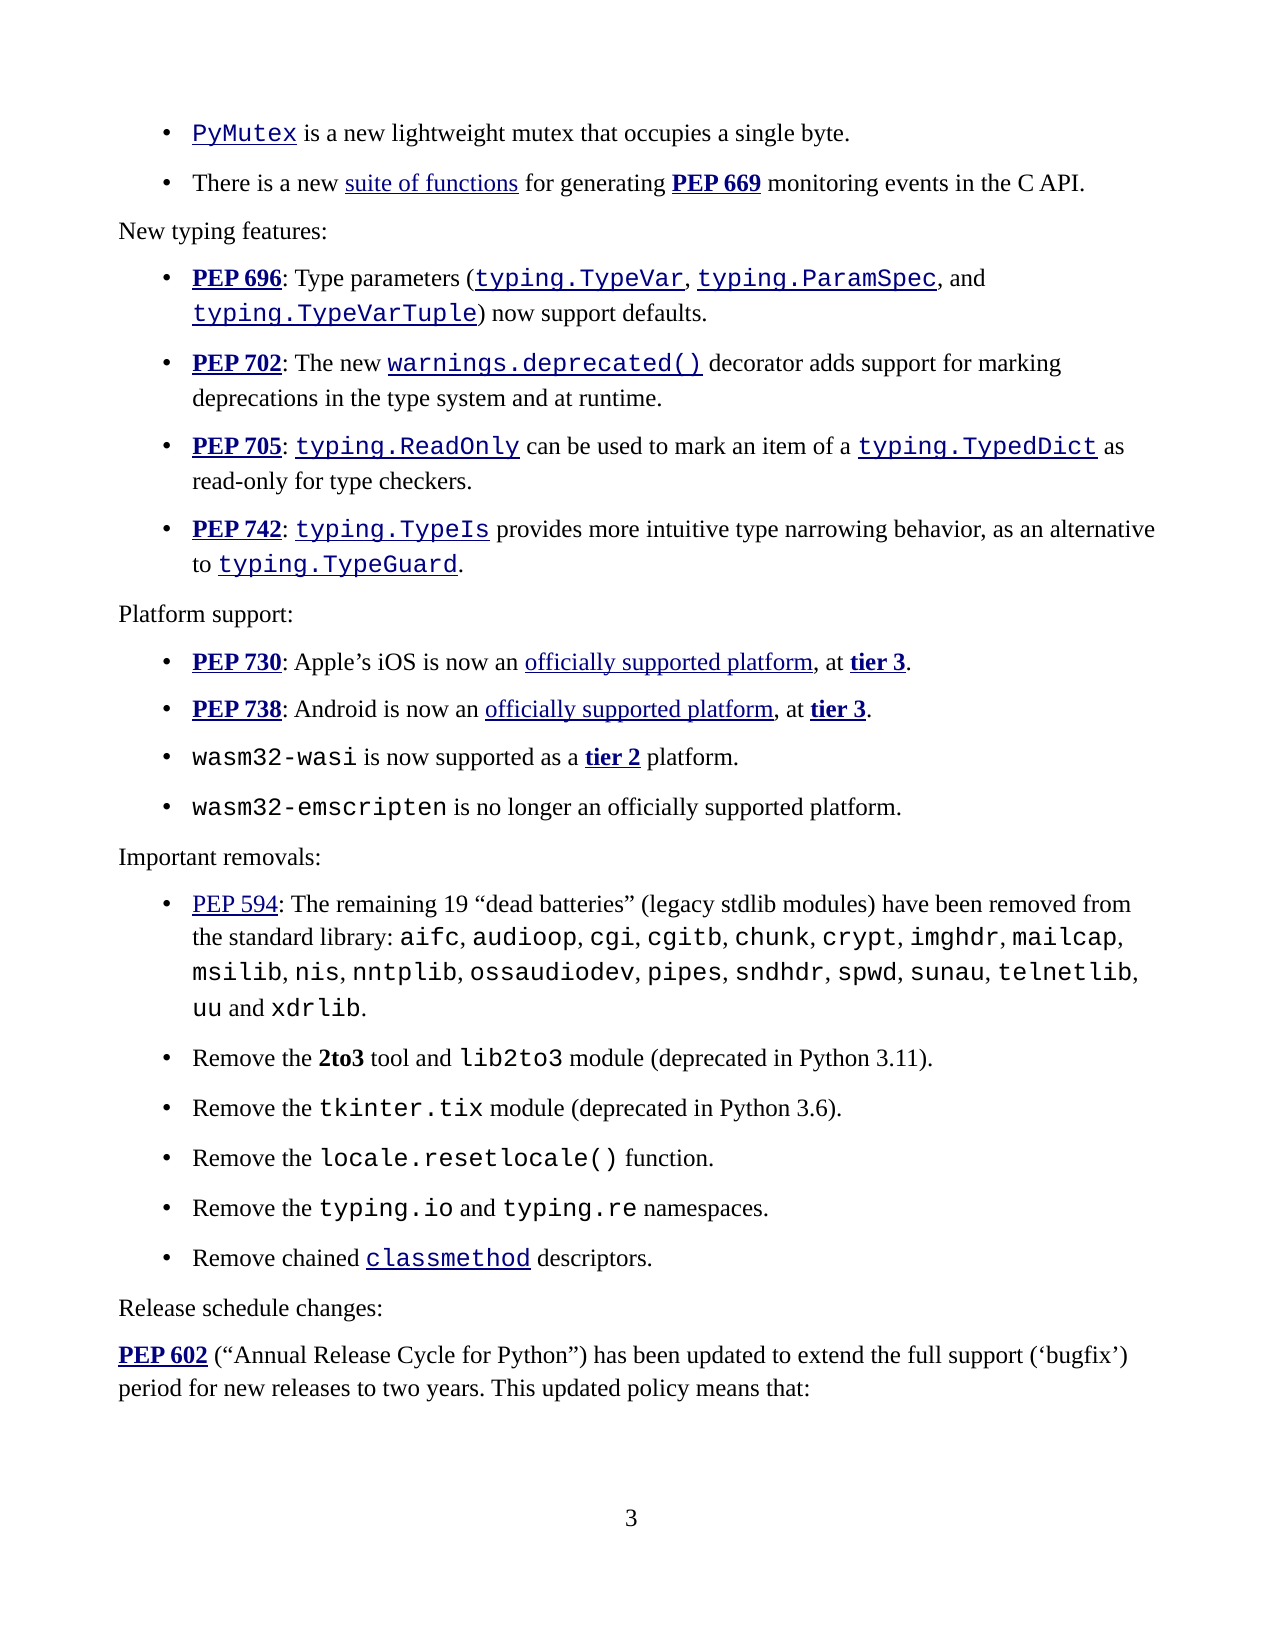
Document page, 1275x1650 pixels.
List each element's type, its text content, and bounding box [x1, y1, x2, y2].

list Remove chained classmethod descriptors. [162, 1243, 1157, 1273]
list PEP 742: typing.TypeIs provides more intuitive type narrowing behavior, as an alternative to typing.TypeGuard. [162, 514, 1157, 580]
text Important removals: [118, 842, 1157, 871]
text New typing features: [118, 216, 1157, 244]
text Platform support: [118, 599, 1157, 628]
list wasm32-emscripten is no longer an officially supported platform. [162, 792, 1157, 823]
text PEP 602 (“Annual Release Cycle for Python”) has been updated to extend the full support (‘bugfix’) period for new releases to two years. This updated policy means that: [118, 1340, 1157, 1402]
list There is a new suite of functions for generating PEP 669 monitoring events in the C API. [162, 168, 1157, 197]
list Remove the tkinter.tix module (deprecated in Python 3.6). [162, 1093, 1157, 1123]
list Remove the locale.resetlocale() function. [162, 1143, 1157, 1173]
list PEP 594: The remaining 19 “dead batteries” (legacy stdlib modules) have been removed from the standard library: aifc, audioop, cgi, cgitb, chunk, crypt, imghdr, mailcap, msilib, nis, nntplib, ossaudiodev, pipes, sndhdr, spwd, sunau, telnetlib, uu and xdrlib. [162, 889, 1157, 1023]
list Remove the typing.io and typing.re namespaces. [162, 1193, 1157, 1223]
list Remove the 2to3 tool and lib2to3 module (deprecated in Python 3.11). [162, 1043, 1157, 1073]
list PyMutex is a new lightweight mutex that occupies a single byte. [162, 118, 1157, 149]
list PEP 730: Apple’s iOS is now an officially supported platform, at tier 3. [162, 647, 1157, 675]
list PEP 705: typing.ReadOnly can be used to mark an item of a typing.TypedDict as read-only for type checkers. [162, 431, 1157, 495]
list wasm32-wasi is now supported as a tier 2 platform. [162, 742, 1157, 773]
text Release schedule changes: [118, 1293, 1157, 1321]
list PEP 702: The new warnings.deprecated() decorator adds support for marking deprecations in the type system and at runtime. [162, 348, 1157, 412]
list PEP 696: Type parameters (typing.TypeVar, typing.ParamSpec, and typing.TypeVarTuple) now support defaults. [162, 263, 1157, 329]
list PEP 738: Android is now an officially supported platform, at tier 3. [162, 694, 1157, 723]
